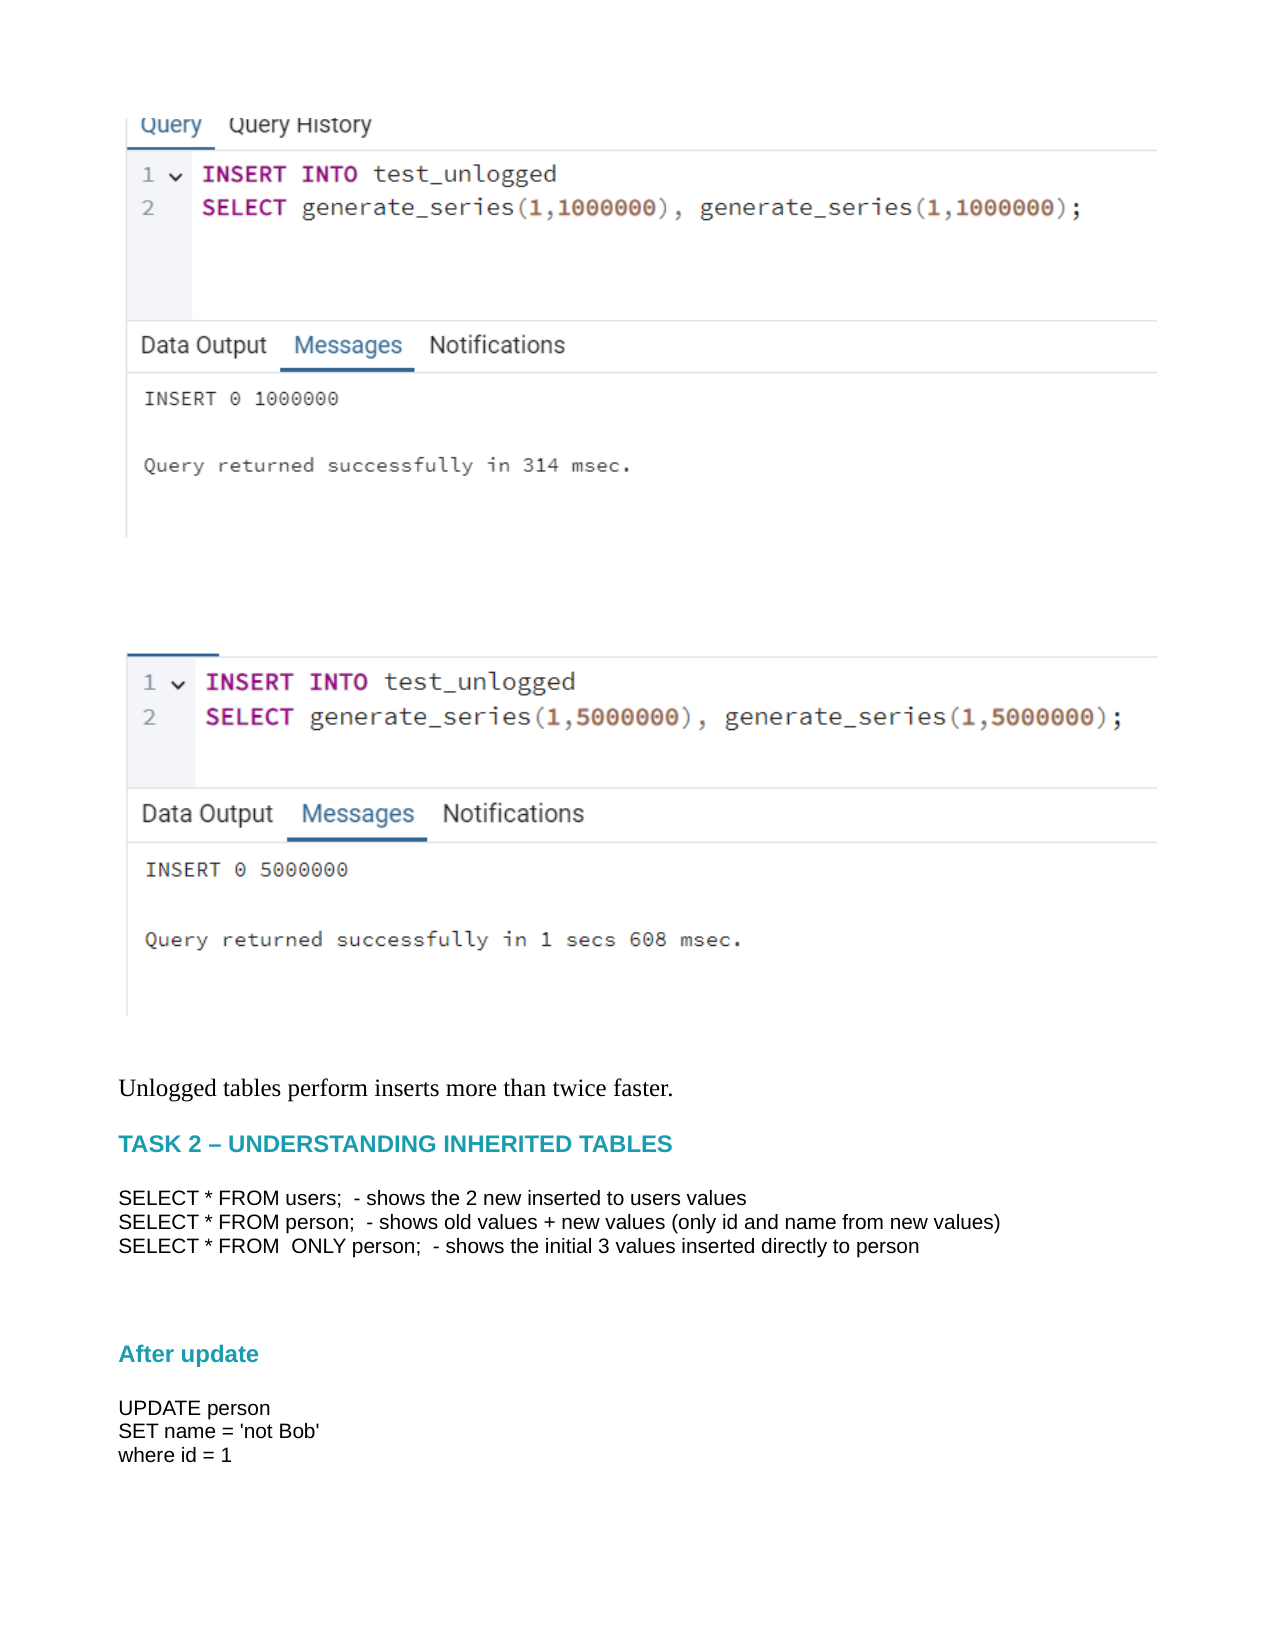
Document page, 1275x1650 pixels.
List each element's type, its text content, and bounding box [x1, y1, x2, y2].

text TASK 2 – UNDERSTANDING INHERITED TABLES [118, 1130, 1157, 1158]
text UPDATE person [118, 1395, 1157, 1419]
text SELECT * FROM person; - shows old values + new values (only id and name from new values) [118, 1209, 1157, 1233]
text SET name = 'not Bob' [118, 1419, 1157, 1443]
text SELECT * FROM users; - shows the 2 new inserted to users values [118, 1186, 1157, 1209]
picture [118, 118, 1157, 537]
text After update [118, 1340, 1157, 1368]
text where id = 1 [118, 1443, 1157, 1467]
text Unlogged tables perform inserts more than twice faster. [118, 1073, 1157, 1102]
text SELECT * FROM ONLY person; - shows the initial 3 values inserted directly to person [118, 1233, 1157, 1257]
picture [118, 652, 1157, 1016]
